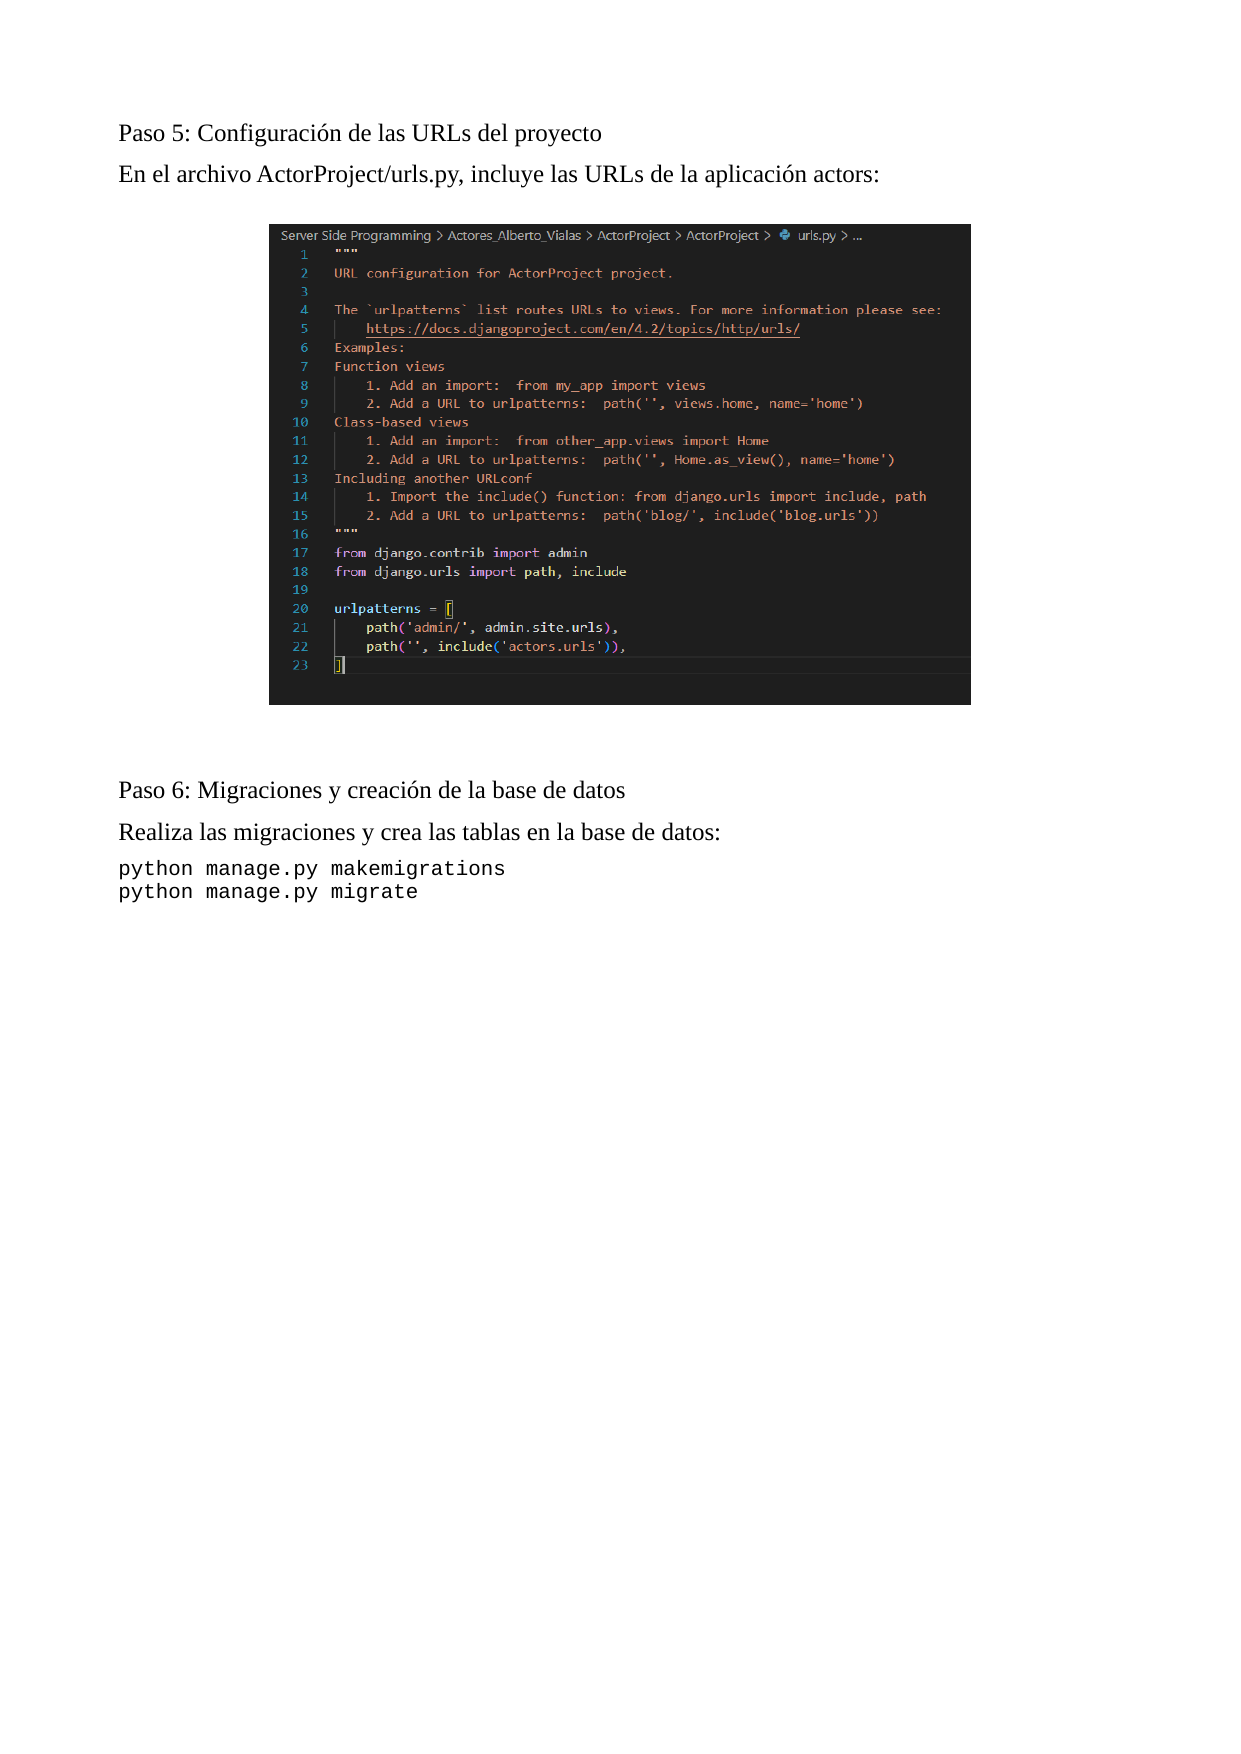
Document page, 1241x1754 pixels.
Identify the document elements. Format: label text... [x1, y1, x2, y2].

text Paso 6: Migraciones y creación de la base de datos [118, 775, 1122, 804]
text Realiza las migraciones y crea las tablas en la base de datos: [118, 817, 1122, 845]
text Paso 5: Configuración de las URLs del proyecto [118, 118, 1122, 147]
text En el archivo ActorProject/urls.py, incluye las URLs de la aplicación actors: [118, 159, 1122, 188]
text python manage.py migrate [118, 882, 1122, 905]
picture [269, 224, 971, 705]
text python manage.py makemigrations [118, 858, 1122, 882]
